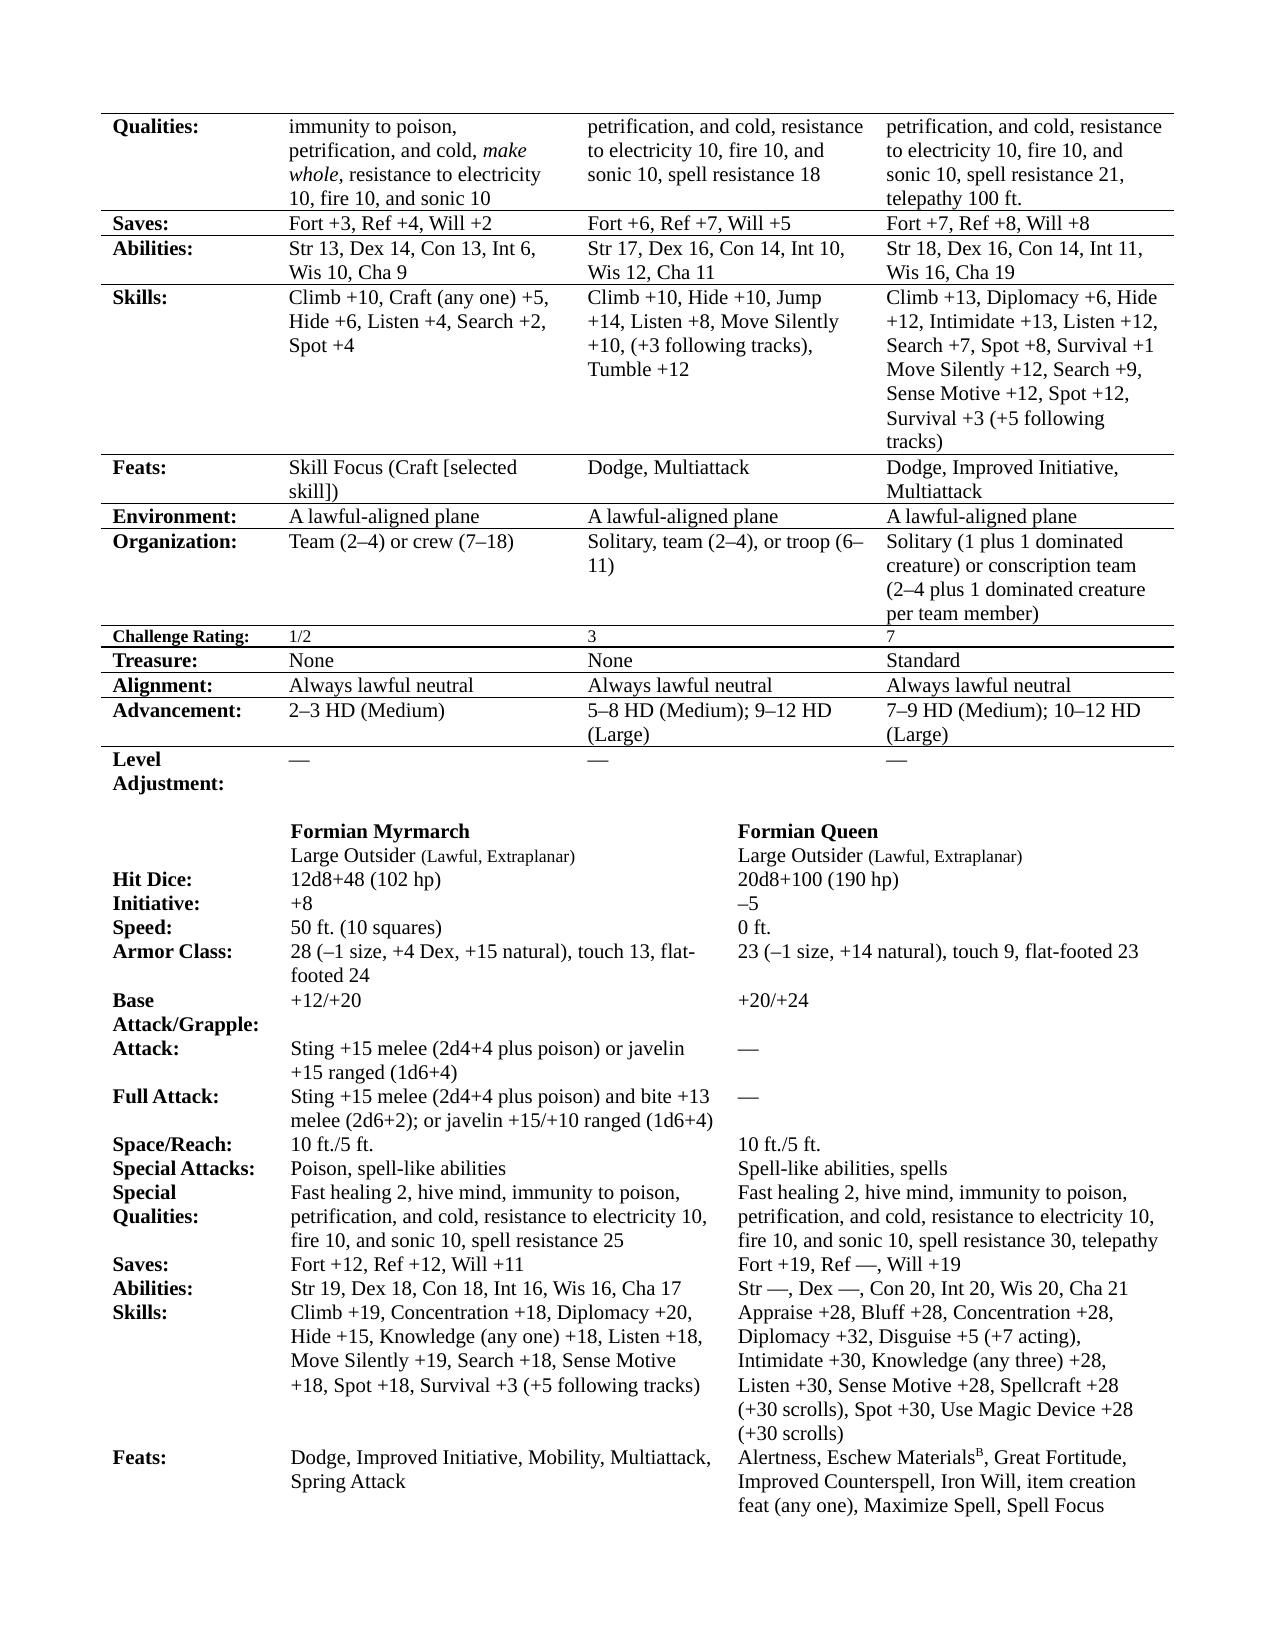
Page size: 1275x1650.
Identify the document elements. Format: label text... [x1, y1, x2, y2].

table_cell Always lawful neutral [875, 673, 1174, 697]
table_cell Environment: [101, 504, 277, 528]
table_cell Large Outsider (Lawful, Extraplanar) [279, 843, 726, 867]
table_cell Solitary (1 plus 1 dominated creature) or conscription team (2–4 plus 1 dominated creature per team member) [875, 529, 1174, 625]
table_cell Skills: [101, 1300, 279, 1445]
table_cell Dodge, Improved Initiative, Multiattack [875, 455, 1174, 503]
table_cell Fort +19, Ref —, Will +19 [726, 1252, 1174, 1276]
table_cell +8 [279, 891, 726, 915]
table_cell Initiative: [101, 891, 279, 915]
table_header [101, 819, 279, 843]
table_cell Alertness, Eschew MaterialsB, Great Fortitude, Improved Counterspell, Iron Will, item creation feat (any one), Maximize Spell, Spell Focus [726, 1445, 1174, 1517]
table_cell [101, 843, 279, 867]
table_cell Solitary, team (2–4), or troop (6–11) [576, 529, 875, 625]
table_cell — [726, 1084, 1174, 1132]
table_cell 7 [875, 626, 1174, 646]
table_cell A lawful-aligned plane [875, 504, 1174, 528]
table_cell –5 [726, 891, 1174, 915]
table_cell petrification, and cold, resistance to electricity 10, fire 10, and sonic 10, spell resistance 21, telepathy 100 ft. [875, 114, 1174, 210]
table_cell Base Attack/Grapple: [101, 988, 279, 1036]
table_cell Special Attacks: [101, 1156, 279, 1180]
table_cell 2–3 HD (Medium) [278, 698, 576, 746]
table_cell Hit Dice: [101, 867, 279, 891]
table_cell A lawful-aligned plane [576, 504, 875, 528]
table_cell 5–8 HD (Medium); 9–12 HD (Large) [576, 698, 875, 746]
table_cell Skills: [101, 285, 277, 453]
table_cell 23 (–1 size, +14 natural), touch 9, flat-footed 23 [726, 939, 1174, 987]
table_cell Climb +13, Diplomacy +6, Hide +12, Intimidate +13, Listen +12, Search +7, Spot +8, Survival +1 Move Silently +12, Search +9, Sense Motive +12, Spot +12, Survival +3 (+5 following tracks) [875, 285, 1174, 453]
table_cell Always lawful neutral [278, 673, 576, 697]
table_cell immunity to poison, petrification, and cold, make whole, resistance to electricity 10, fire 10, and sonic 10 [278, 114, 576, 210]
table_cell Always lawful neutral [576, 673, 875, 697]
table_cell Spell-like abilities, spells [726, 1156, 1174, 1180]
table_cell Poison, spell-like abilities [279, 1156, 726, 1180]
table_cell Sting +15 melee (2d4+4 plus poison) and bite +13 melee (2d6+2); or javelin +15/+10 ranged (1d6+4) [279, 1084, 726, 1132]
table_cell Fort +6, Ref +7, Will +5 [576, 211, 875, 235]
table_cell 0 ft. [726, 915, 1174, 939]
table_cell Treasure: [101, 648, 277, 672]
table_cell Armor Class: [101, 939, 279, 987]
table_cell 28 (–1 size, +4 Dex, +15 natural), touch 13, flat-footed 24 [279, 939, 726, 987]
table_cell Special Qualities: [101, 1180, 279, 1252]
table_cell — [726, 1036, 1174, 1084]
table_cell — [576, 747, 875, 795]
table_cell Standard [875, 648, 1174, 672]
table_cell Abilities: [101, 236, 277, 284]
table_cell 1/2 [278, 626, 576, 646]
table_cell 10 ft./5 ft. [279, 1132, 726, 1156]
table_cell — [278, 747, 576, 795]
table_cell Level Adjustment: [101, 747, 277, 795]
table_cell Str 17, Dex 16, Con 14, Int 10, Wis 12, Cha 11 [576, 236, 875, 284]
table_cell Climb +10, Hide +10, Jump +14, Listen +8, Move Silently +10, (+3 following tracks), Tumble +12 [576, 285, 875, 453]
table_cell None [278, 648, 576, 672]
table_cell Str 18, Dex 16, Con 14, Int 11, Wis 16, Cha 19 [875, 236, 1174, 284]
table_cell Saves: [101, 1252, 279, 1276]
table_cell Str 19, Dex 18, Con 18, Int 16, Wis 16, Cha 17 [279, 1276, 726, 1300]
table_cell 10 ft./5 ft. [726, 1132, 1174, 1156]
table_header Formian Myrmarch [279, 819, 726, 843]
table_cell Saves: [101, 211, 277, 235]
table_cell Full Attack: [101, 1084, 279, 1132]
table_cell Feats: [101, 455, 277, 503]
table_cell Dodge, Multiattack [576, 455, 875, 503]
table_cell Abilities: [101, 1276, 279, 1300]
table_cell Fast healing 2, hive mind, immunity to poison, petrification, and cold, resistance to electricity 10, fire 10, and sonic 10, spell resistance 30, telepathy [726, 1180, 1174, 1252]
table_cell Advancement: [101, 698, 277, 746]
table_cell Climb +19, Concentration +18, Diplomacy +20, Hide +15, Knowledge (any one) +18, Listen +18, Move Silently +19, Search +18, Sense Motive +18, Spot +18, Survival +3 (+5 following tracks) [279, 1300, 726, 1445]
table_cell Fort +12, Ref +12, Will +11 [279, 1252, 726, 1276]
table_cell Climb +10, Craft (any one) +5, Hide +6, Listen +4, Search +2, Spot +4 [278, 285, 576, 453]
table_cell Alignment: [101, 673, 277, 697]
table_cell Team (2–4) or crew (7–18) [278, 529, 576, 625]
table_cell 12d8+48 (102 hp) [279, 867, 726, 891]
table_cell Qualities: [101, 114, 277, 210]
table_cell Fast healing 2, hive mind, immunity to poison, petrification, and cold, resistance to electricity 10, fire 10, and sonic 10, spell resistance 25 [279, 1180, 726, 1252]
table_cell Fort +3, Ref +4, Will +2 [278, 211, 576, 235]
table_cell +20/+24 [726, 988, 1174, 1036]
table_cell A lawful-aligned plane [278, 504, 576, 528]
table_cell Sting +15 melee (2d4+4 plus poison) or javelin +15 ranged (1d6+4) [279, 1036, 726, 1084]
table_cell Str —, Dex —, Con 20, Int 20, Wis 20, Cha 21 [726, 1276, 1174, 1300]
table_cell 7–9 HD (Medium); 10–12 HD (Large) [875, 698, 1174, 746]
table_cell — [875, 747, 1174, 795]
table_cell petrification, and cold, resistance to electricity 10, fire 10, and sonic 10, spell resistance 18 [576, 114, 875, 210]
table_cell Feats: [101, 1445, 279, 1517]
table_cell Str 13, Dex 14, Con 13, Int 6, Wis 10, Cha 9 [278, 236, 576, 284]
table_cell 50 ft. (10 squares) [279, 915, 726, 939]
table_cell Organization: [101, 529, 277, 625]
table_cell Appraise +28, Bluff +28, Concentration +28, Diplomacy +32, Disguise +5 (+7 acting), Intimidate +30, Knowledge (any three) +28, Listen +30, Sense Motive +28, Spellcraft +28 (+30 scrolls), Spot +30, Use Magic Device +28 (+30 scrolls) [726, 1300, 1174, 1445]
table_cell Challenge Rating: [101, 626, 277, 646]
table_cell 20d8+100 (190 hp) [726, 867, 1174, 891]
table_cell Attack: [101, 1036, 279, 1084]
table_cell +12/+20 [279, 988, 726, 1036]
table_cell Large Outsider (Lawful, Extraplanar) [726, 843, 1174, 867]
table_cell Space/Reach: [101, 1132, 279, 1156]
table_cell 3 [576, 626, 875, 646]
table_header Formian Queen [726, 819, 1174, 843]
table_cell Speed: [101, 915, 279, 939]
table_cell Skill Focus (Craft [selected skill]) [278, 455, 576, 503]
table_cell Fort +7, Ref +8, Will +8 [875, 211, 1174, 235]
table_cell Dodge, Improved Initiative, Mobility, Multiattack, Spring Attack [279, 1445, 726, 1517]
table_cell None [576, 648, 875, 672]
